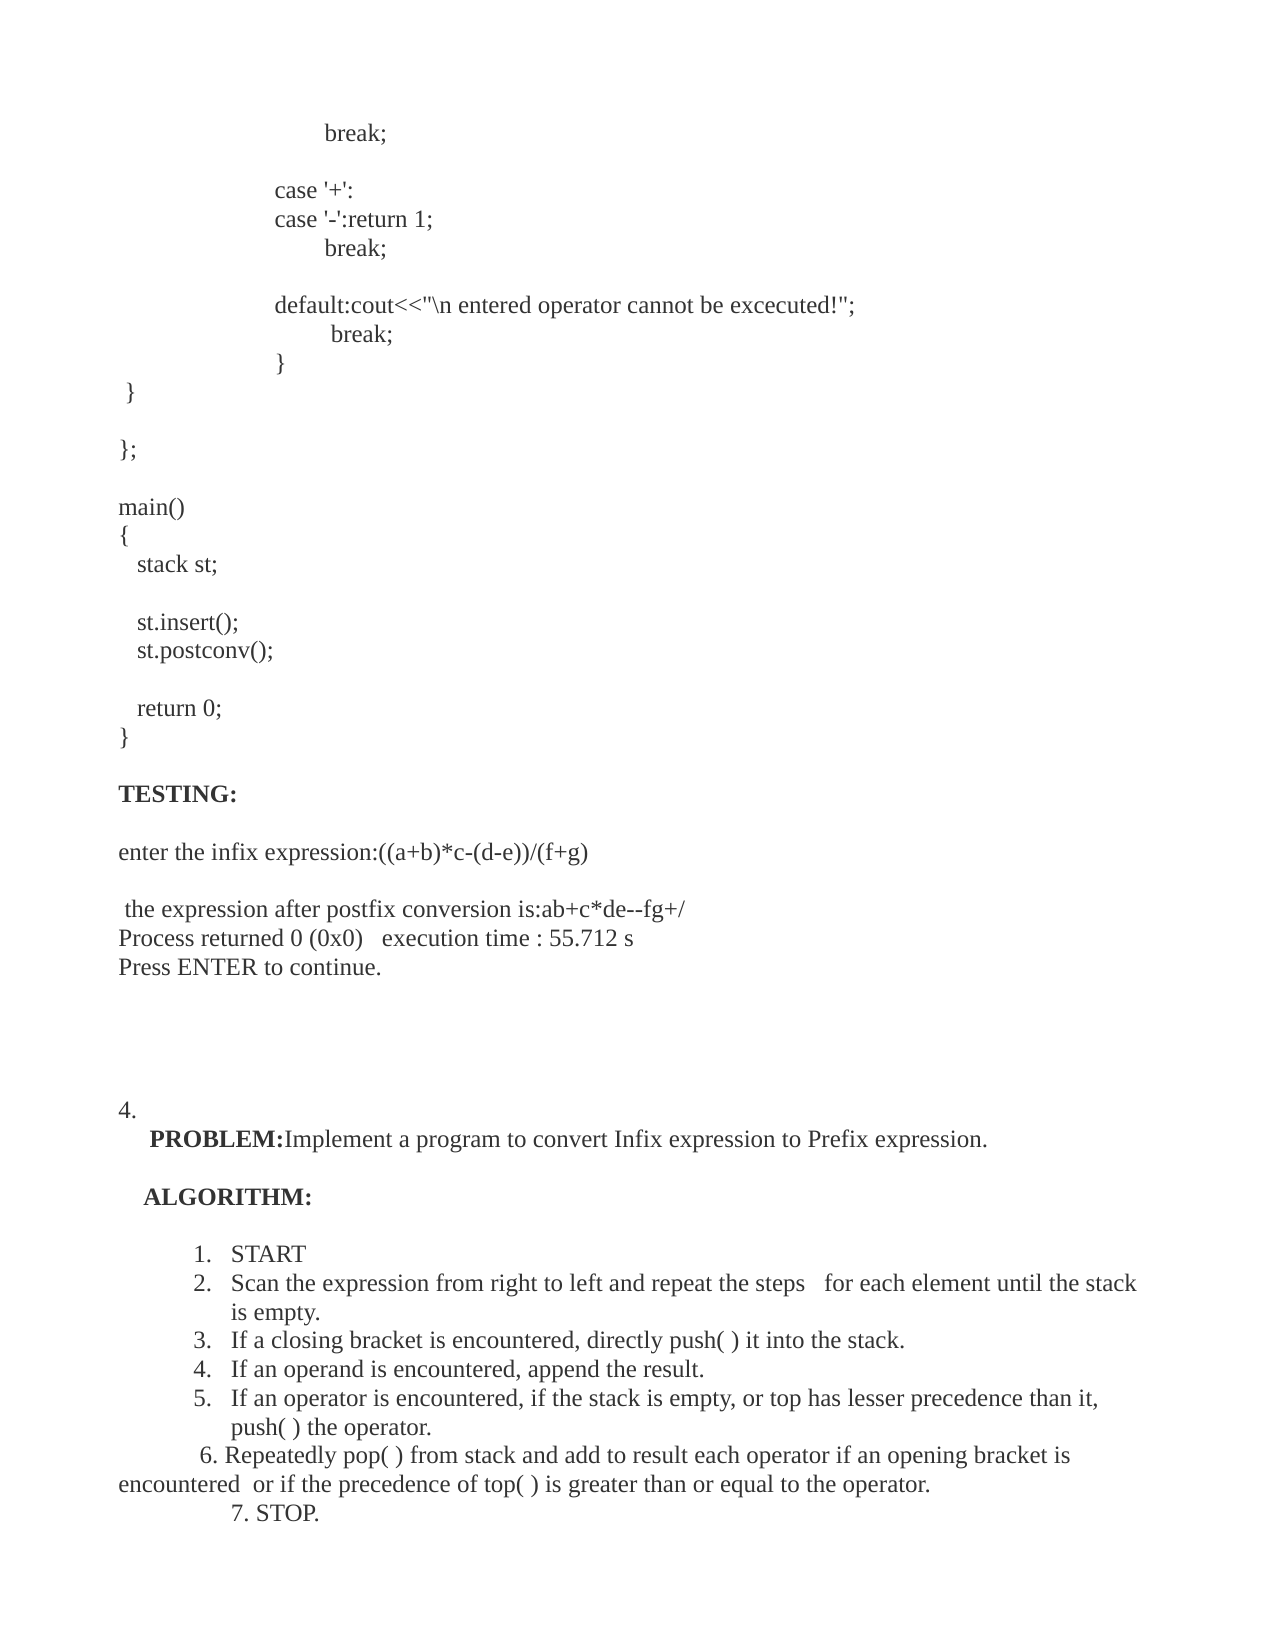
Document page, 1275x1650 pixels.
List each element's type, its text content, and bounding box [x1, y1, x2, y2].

list START [193, 1239, 1157, 1268]
text return 0; [118, 693, 1157, 722]
text st.postconv(); [118, 636, 1157, 664]
text break; [118, 233, 1157, 262]
text }; [118, 434, 1157, 463]
text default:cout<<"\n entered operator cannot be excecuted!"; [118, 291, 1157, 319]
list If an operator is encountered, if the stack is empty, or top has lesser precedence than it, push( ) the operator. [193, 1383, 1157, 1441]
text the expression after postfix conversion is:ab+c*de--fg+/ [118, 894, 1157, 923]
text TESTING: [118, 779, 1157, 808]
text PROBLEM:Implement a program to convert Infix expression to Prefix expression. [118, 1124, 1157, 1153]
text case '+': [118, 176, 1157, 204]
text case '-':return 1; [118, 204, 1157, 233]
text 6. Repeatedly pop( ) from stack and add to result each operator if an opening bracket is encountered or if the precedence of top( ) is greater than or equal to the operator. [118, 1441, 1157, 1498]
list If an operand is encountered, append the result. [193, 1354, 1157, 1383]
text } [118, 722, 1157, 751]
list If a closing bracket is encountered, directly push( ) it into the stack. [193, 1326, 1157, 1354]
text st.insert(); [118, 607, 1157, 636]
text ALGORITHM: [118, 1182, 1157, 1211]
text break; [118, 118, 1157, 147]
text break; [118, 319, 1157, 348]
list 7. STOP. [193, 1498, 1157, 1527]
text 4. [118, 1096, 1157, 1124]
text Process returned 0 (0x0) execution time : 55.712 s [118, 923, 1157, 952]
text main() [118, 492, 1157, 521]
list Scan the expression from right to left and repeat the steps for each element until the stack is empty. [193, 1268, 1157, 1326]
text { [118, 521, 1157, 549]
text } [118, 348, 1157, 377]
text stack st; [118, 549, 1157, 578]
text enter the infix expression:((a+b)*c-(d-e))/(f+g) [118, 837, 1157, 866]
text } [118, 377, 1157, 406]
text Press ENTER to continue. [118, 952, 1157, 981]
